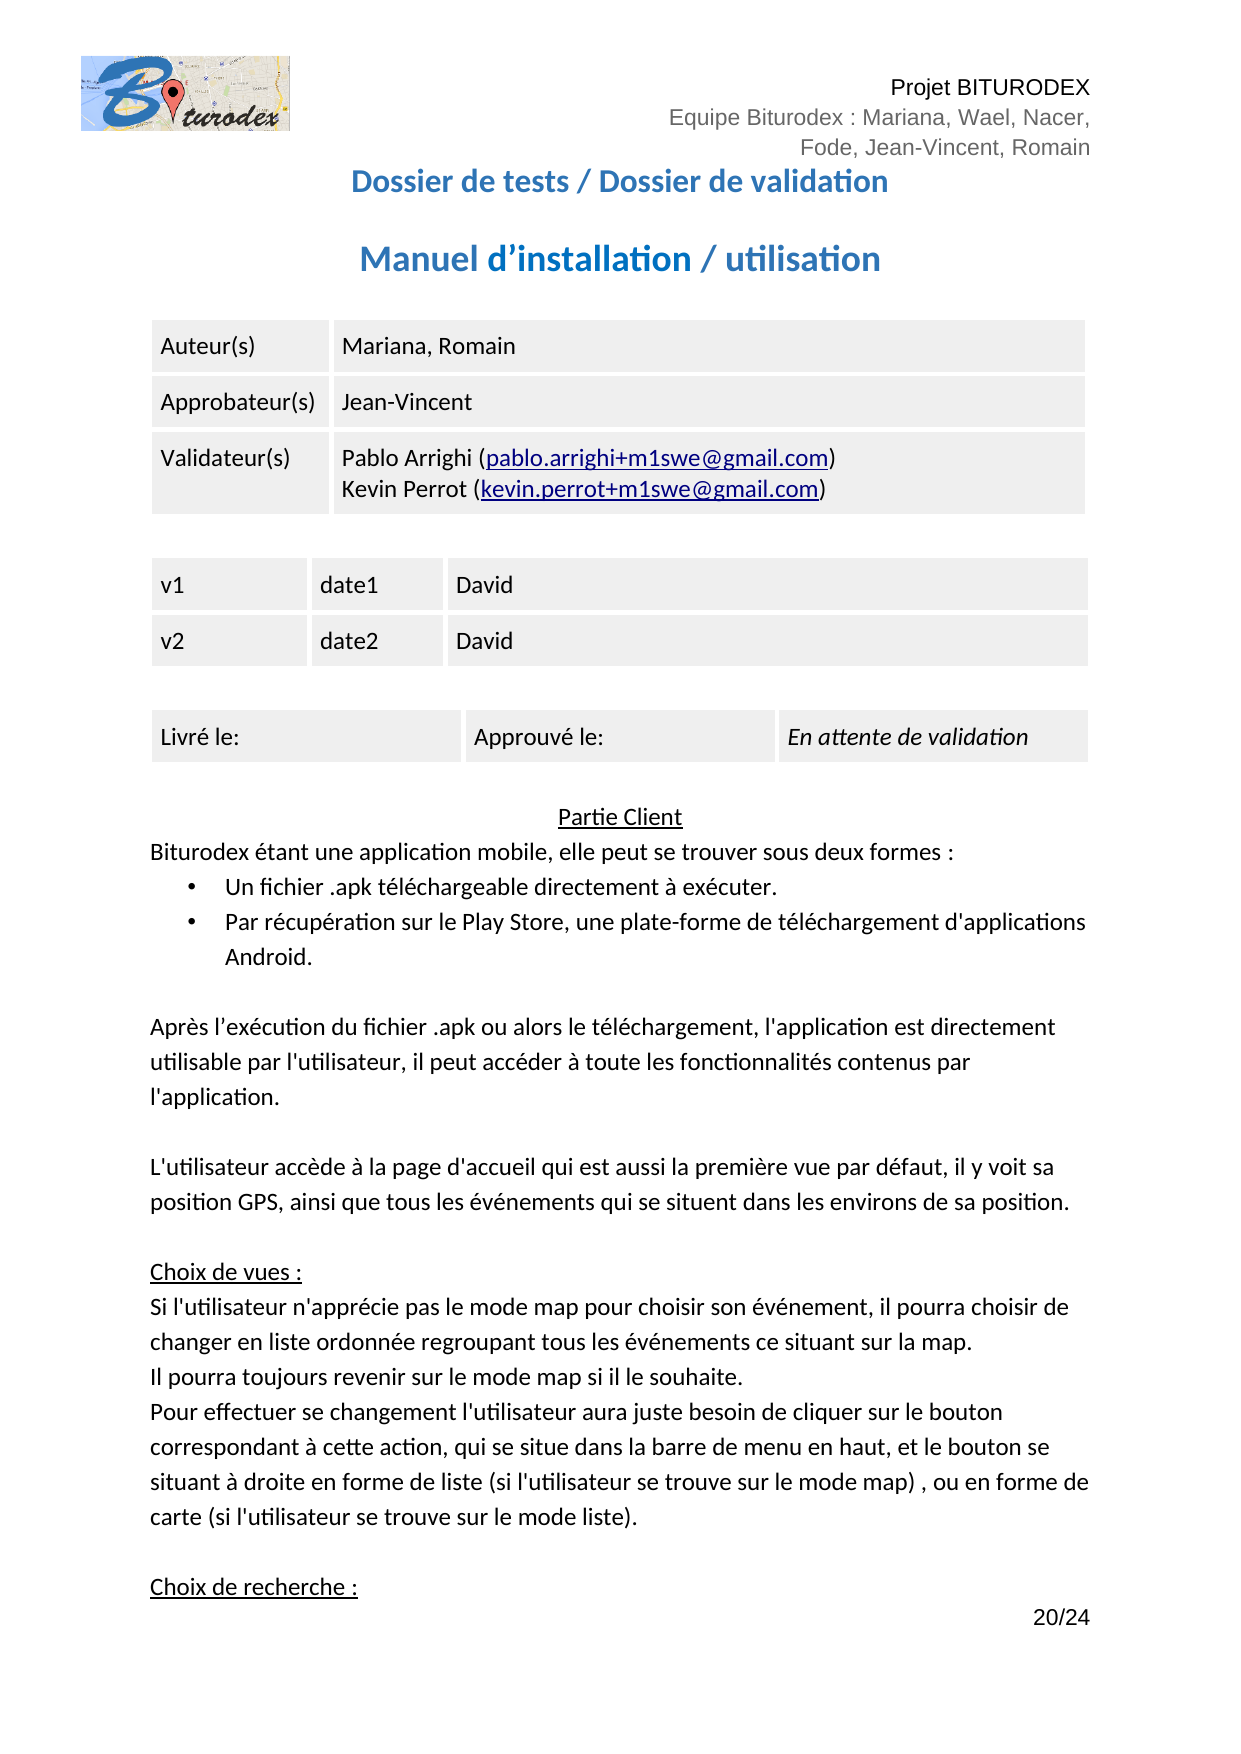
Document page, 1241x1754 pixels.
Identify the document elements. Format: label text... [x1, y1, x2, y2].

table_header Auteur(s) [152, 320, 329, 371]
text Après l’exécution du fichier .apk ou alors le téléchargement, l'application est directement utilisable par l'utilisateur, il peut accéder à toute les fonctionnalités contenus par l'application. [150, 1011, 1090, 1112]
text Partie Client [150, 801, 1090, 832]
text Il pourra toujours revenir sur le mode map si il le souhaite. [150, 1361, 1090, 1392]
table_cell Jean-Vincent [334, 376, 1085, 427]
text Si l'utilisateur n'apprécie pas le mode map pour choisir son événement, il pourra choisir de changer en liste ordonnée regroupant tous les événements ce situant sur la map. [150, 1291, 1090, 1357]
text Choix de recherche : [150, 1571, 1090, 1602]
table_header Mariana, Romain [334, 320, 1085, 371]
table_cell Validateur(s) [152, 432, 329, 514]
text L'utilisateur accède à la page d'accueil qui est aussi la première vue par défaut, il y voit sa position GPS, ainsi que tous les événements qui se situent dans les environs de sa position. [150, 1151, 1090, 1217]
table_cell v2 [152, 615, 307, 666]
list Un fichier .apk téléchargeable directement à exécuter. [187, 871, 1090, 902]
table_cell David [448, 615, 1088, 666]
subtitle Dossier de tests / Dossier de validation [150, 161, 1090, 201]
table_header David [448, 558, 1088, 610]
subtitle Manuel d’installation / utilisation [150, 234, 1090, 280]
list Par récupération sur le Play Store, une plate-forme de téléchargement d'applications Android. [187, 906, 1090, 972]
table_cell date2 [312, 615, 443, 666]
text Pour effectuer se changement l'utilisateur aura juste besoin de cliquer sur le bouton correspondant à cette action, qui se situe dans la barre de menu en haut, et le bouton se situant à droite en forme de liste (si l'utilisateur se trouve sur le mode map) , ou en forme de carte (si l'utilisateur se trouve sur le mode liste). [150, 1396, 1090, 1532]
table_cell Approbateur(s) [152, 376, 329, 427]
text Choix de vues : [150, 1256, 1090, 1287]
table_header date1 [312, 558, 443, 610]
table_cell Pablo Arrighi (pablo.arrighi+m1swe@gmail.com) Kevin Perrot (kevin.perrot+m1swe@gmail.com) [334, 432, 1085, 514]
table_header Livré le: [152, 710, 461, 762]
table_header Approuvé le: [466, 710, 775, 762]
text Biturodex étant une application mobile, elle peut se trouver sous deux formes : [150, 836, 1090, 867]
table_header En attente de validation [779, 710, 1088, 762]
table_header v1 [152, 558, 307, 610]
